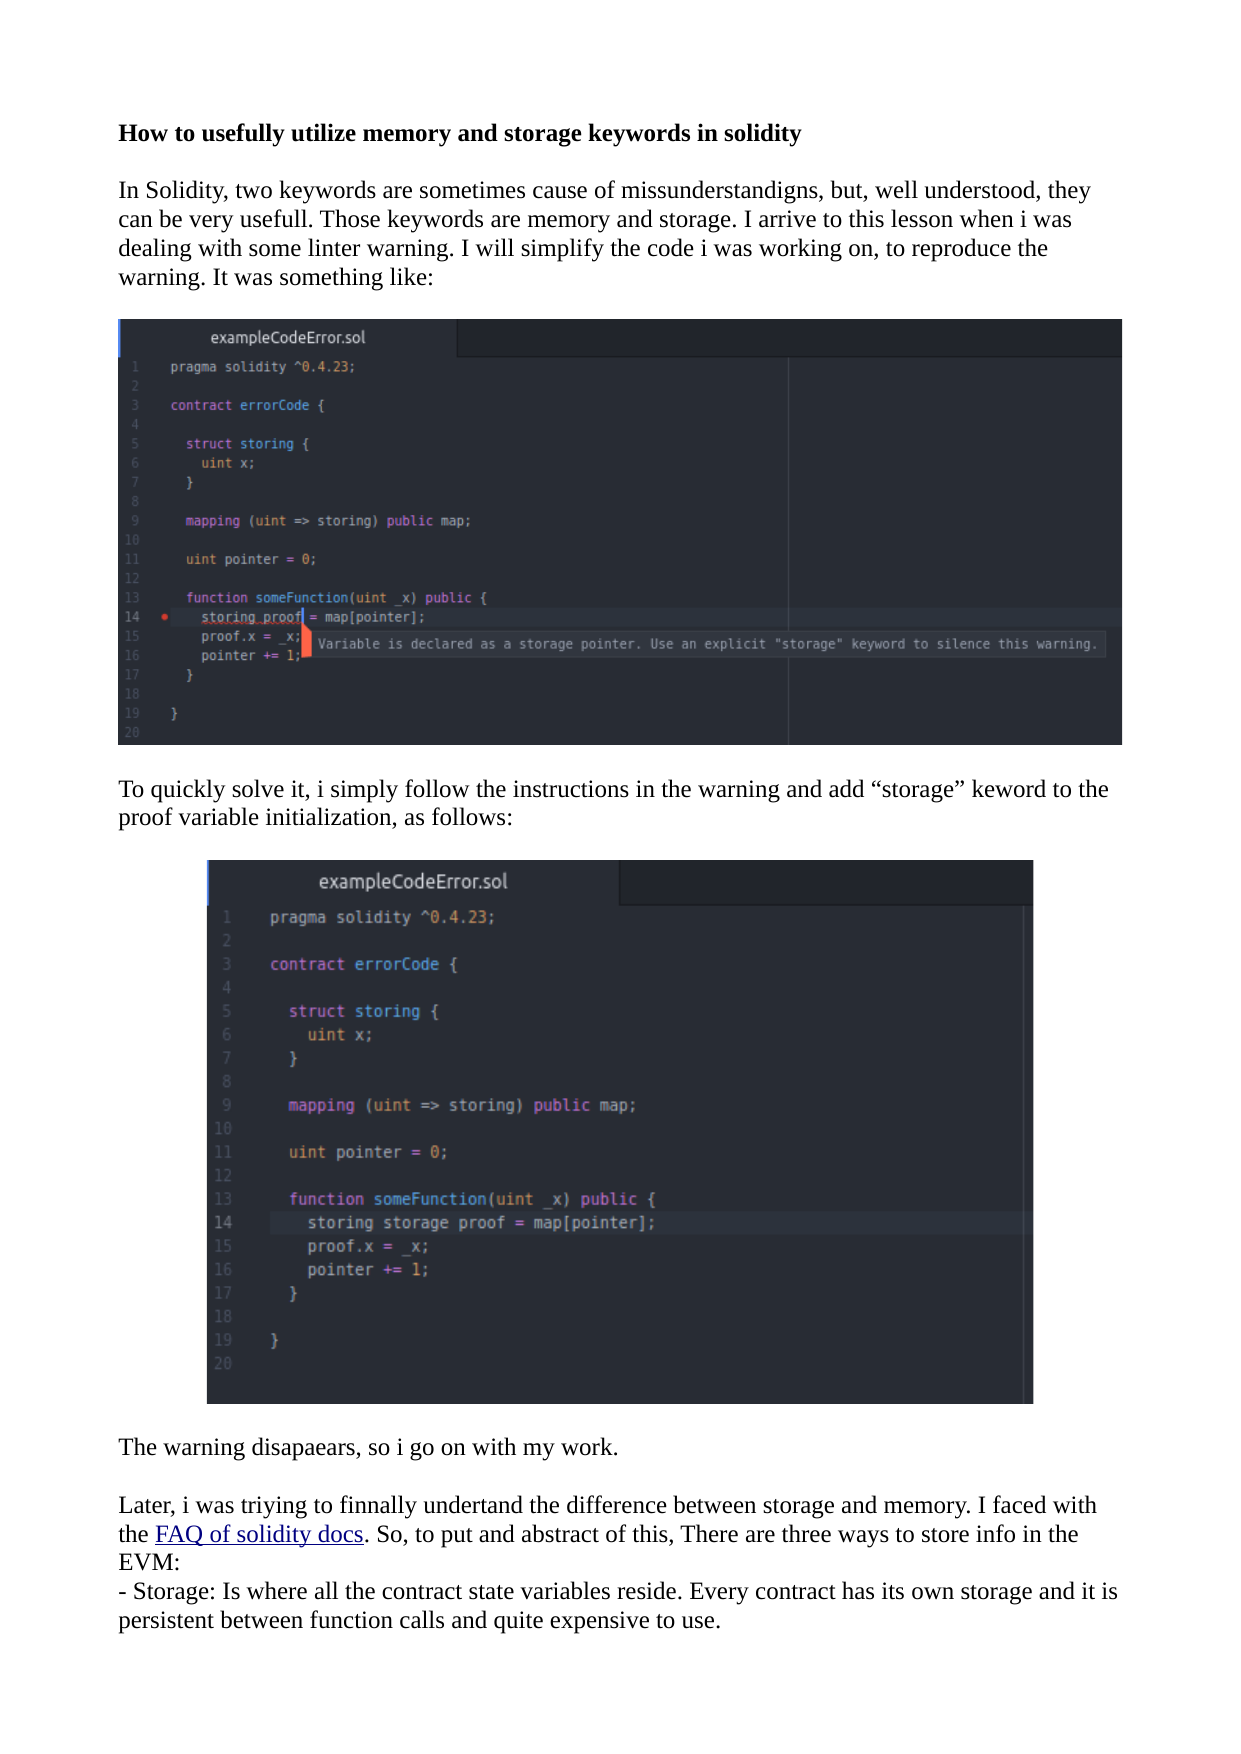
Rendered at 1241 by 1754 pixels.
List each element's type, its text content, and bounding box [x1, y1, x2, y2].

picture [206, 860, 1034, 1404]
text To quickly solve it, i simply follow the instructions in the warning and add “storage” keword to the proof variable initialization, as follows: [118, 774, 1122, 831]
text How to usefully utilize memory and storage keywords in solidity [118, 118, 1122, 147]
text In Solidity, two keywords are sometimes cause of missunderstandigns, but, well understood, they can be very usefull. Those keywords are memory and storage. I arrive to this lesson when i was dealing with some linter warning. I will simplify the code i was working on, to reproduce the warning. It was something like: [118, 176, 1122, 291]
text Later, i was triying to finnally undertand the difference between storage and memory. I faced with the FAQ of solidity docs. So, to put and abstract of this, There are three ways to store info in the EVM: [118, 1490, 1122, 1576]
picture [118, 319, 1123, 745]
text The warning disapaears, so i go on with my work. [118, 1432, 1122, 1461]
text - Storage: Is where all the contract state variables reside. Every contract has its own storage and it is persistent between function calls and quite expensive to use. [118, 1576, 1122, 1634]
